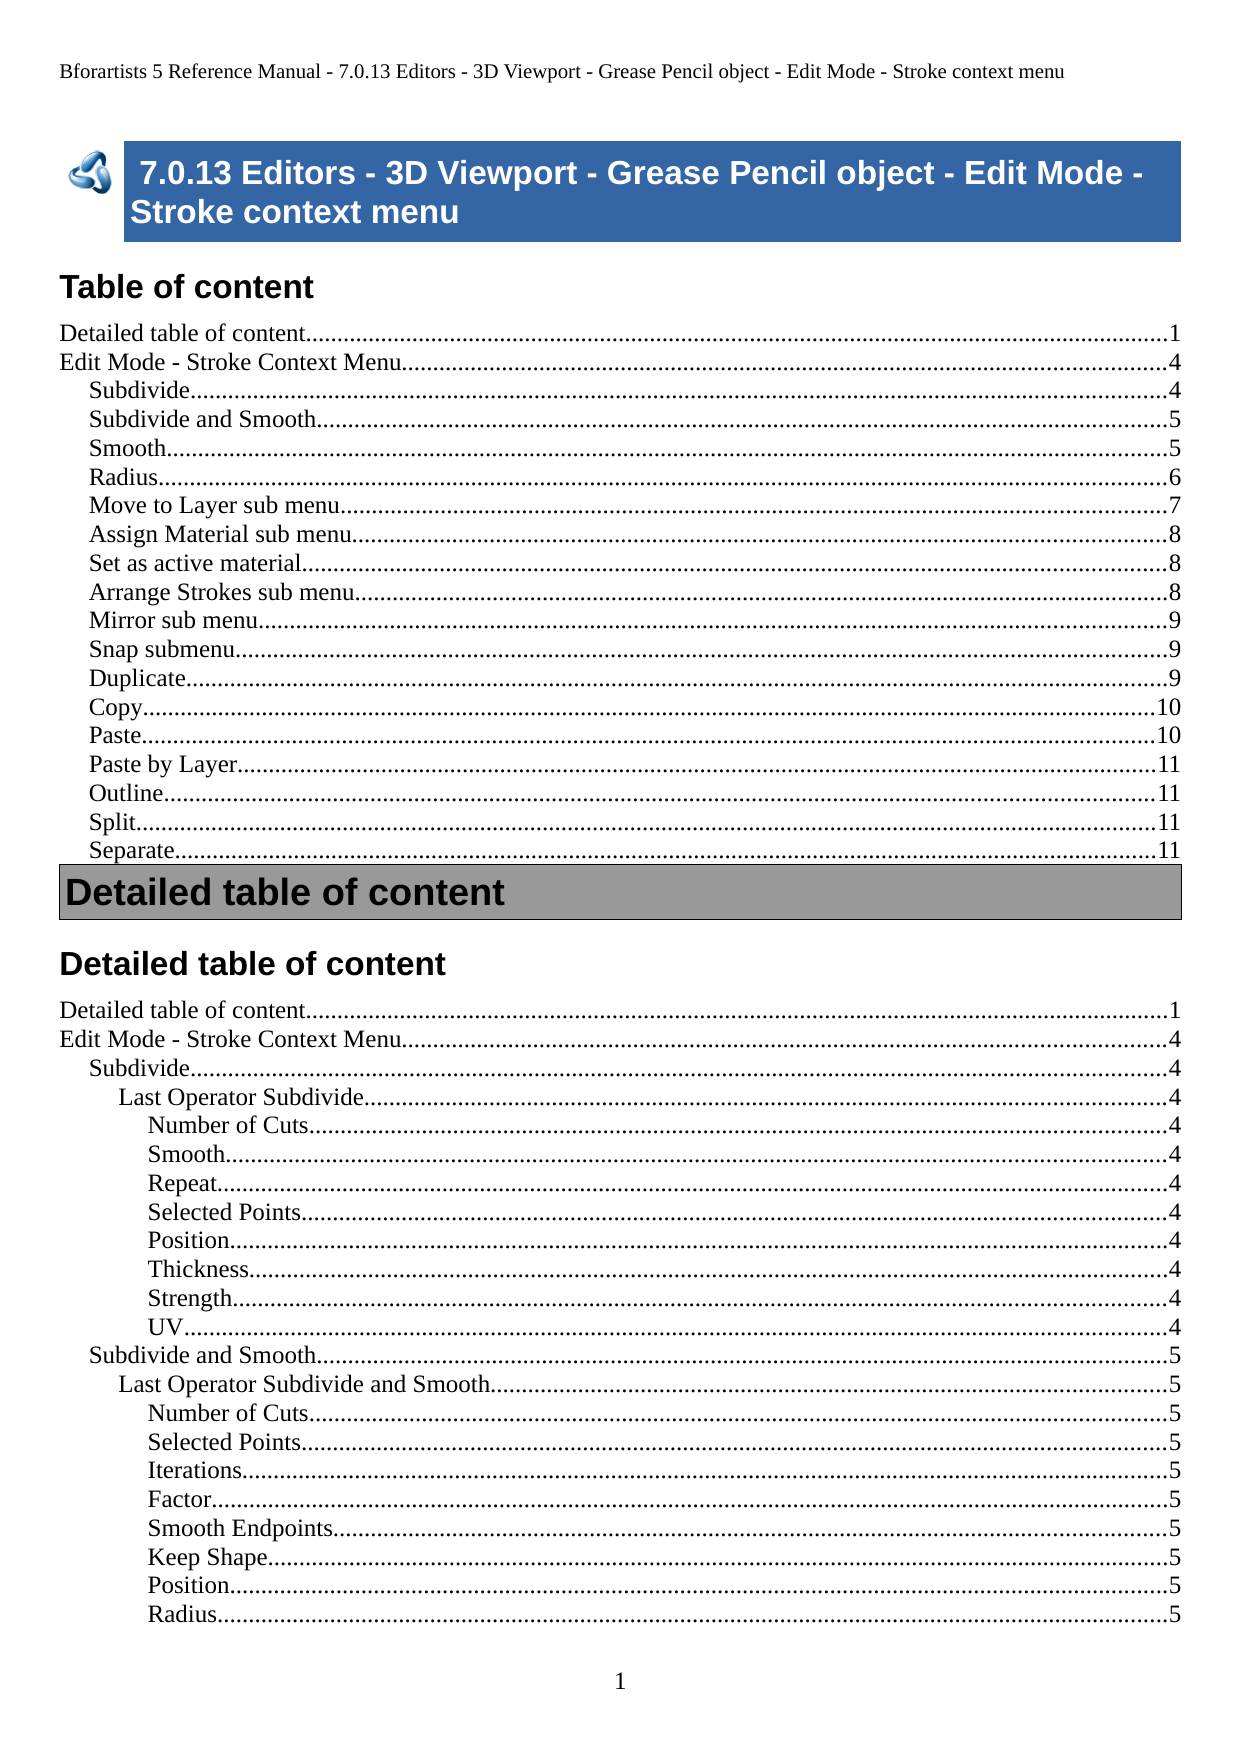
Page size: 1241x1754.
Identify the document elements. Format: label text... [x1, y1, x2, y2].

text Separate 11 [88, 835, 1181, 864]
text Arrange Strokes sub menu 8 [88, 577, 1181, 605]
text Detailed table of content 1 [59, 318, 1181, 347]
text Selected Points 5 [147, 1427, 1181, 1455]
text Smooth 5 [88, 433, 1181, 462]
text Iterations 5 [147, 1455, 1181, 1484]
text Smooth Endpoints 5 [147, 1513, 1181, 1542]
subtitle Detailed table of content [59, 944, 1181, 983]
text Subdivide 4 [88, 375, 1181, 404]
text Strength 4 [147, 1283, 1181, 1312]
text Radius 6 [88, 462, 1181, 490]
text Edit Mode - Stroke Context Menu 4 [59, 347, 1181, 375]
text Last Operator Subdivide and Smooth 5 [118, 1369, 1181, 1398]
text Mirror sub menu 9 [88, 605, 1181, 634]
text Last Operator Subdivide 4 [118, 1082, 1181, 1110]
text Paste by Layer 11 [88, 749, 1181, 778]
text Subdivide and Smooth 5 [88, 404, 1181, 433]
text Duplicate 9 [88, 663, 1181, 692]
picture [65, 147, 114, 197]
text Subdivide and Smooth 5 [88, 1340, 1181, 1369]
text UV 4 [147, 1312, 1181, 1340]
text Subdivide 4 [88, 1053, 1181, 1082]
text Position 4 [147, 1225, 1181, 1254]
text Edit Mode - Stroke Context Menu 4 [59, 1024, 1181, 1053]
table_header 7.0.13 Editors - 3D Viewport - Grease Pencil object - Edit Mode - Stroke context menu [124, 141, 1181, 242]
text Assign Material sub menu 8 [88, 519, 1181, 548]
table_header Detailed table of content [60, 865, 1181, 919]
text Move to Layer sub menu 7 [88, 490, 1181, 519]
text Selected Points 4 [147, 1197, 1181, 1225]
text Keep Shape 5 [147, 1542, 1181, 1570]
text Radius 5 [147, 1599, 1181, 1628]
text Number of Cuts 5 [147, 1398, 1181, 1427]
text Outline 11 [88, 778, 1181, 807]
text Factor 5 [147, 1484, 1181, 1513]
text Repeat 4 [147, 1168, 1181, 1197]
text Split 11 [88, 807, 1181, 835]
text Paste 10 [88, 720, 1181, 749]
subtitle Table of content [59, 267, 1181, 305]
text Thickness 4 [147, 1254, 1181, 1283]
text Snap submenu 9 [88, 634, 1181, 663]
table_header [59, 141, 124, 242]
text Smooth 4 [147, 1139, 1181, 1168]
text Position 5 [147, 1570, 1181, 1599]
text Set as active material 8 [88, 548, 1181, 577]
text Number of Cuts 4 [147, 1110, 1181, 1139]
text Detailed table of content 1 [59, 995, 1181, 1024]
text Copy 10 [88, 692, 1181, 720]
